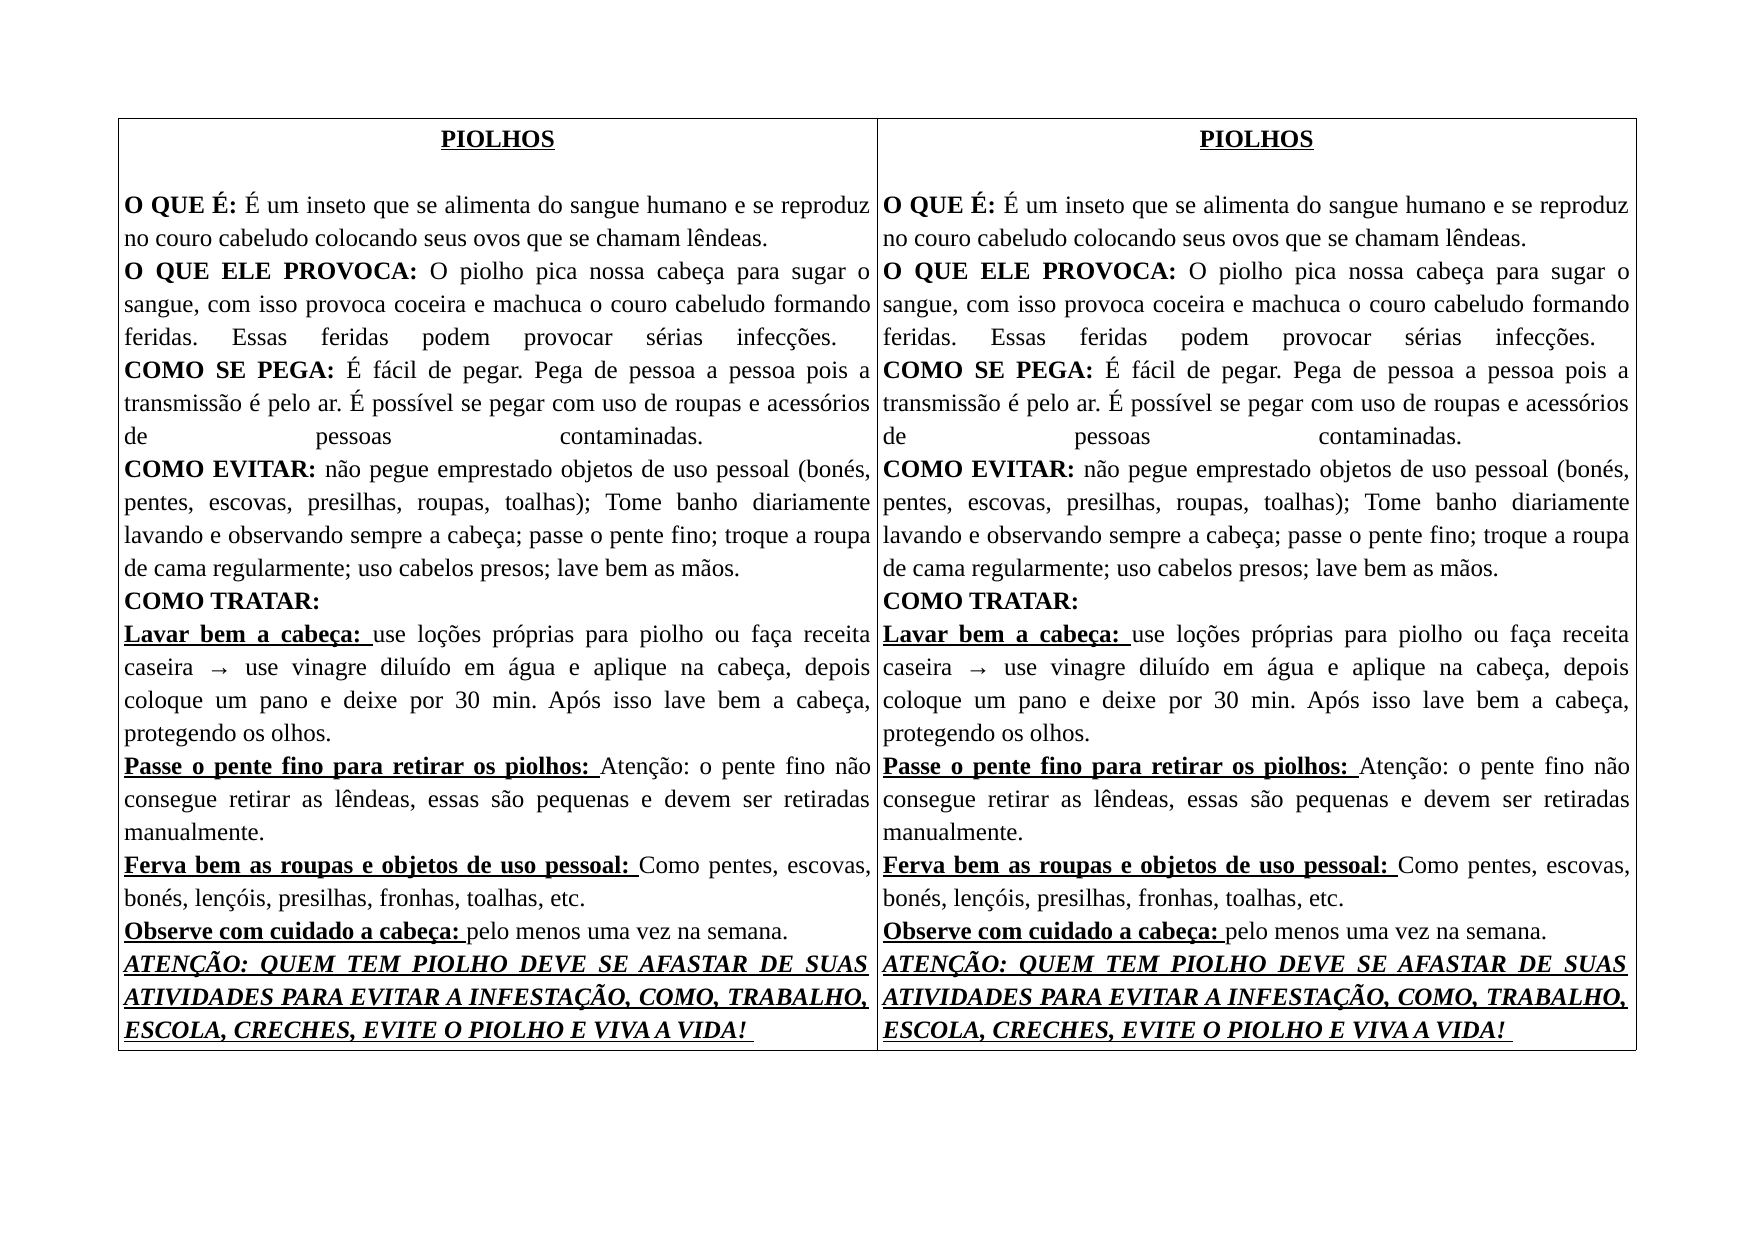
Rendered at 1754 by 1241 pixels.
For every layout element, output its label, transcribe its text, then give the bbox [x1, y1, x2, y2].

table_header PIOLHOS O QUE É: É um inseto que se alimenta do sangue humano e se reproduz no couro cabeludo colocando seus ovos que se chamam lêndeas. O QUE ELE PROVOCA: O piolho pica nossa cabeça para sugar o sangue, com isso provoca coceira e machuca o couro cabeludo formando feridas. Essas feridas podem provocar sérias infecções. COMO SE PEGA: É fácil de pegar. Pega de pessoa a pessoa pois a transmissão é pelo ar. É possível se pegar com uso de roupas e acessórios de pessoas contaminadas. COMO EVITAR: não pegue emprestado objetos de uso pessoal (bonés, pentes, escovas, presilhas, roupas, toalhas); Tome banho diariamente lavando e observando sempre a cabeça; passe o pente fino; troque a roupa de cama regularmente; uso cabelos presos; lave bem as mãos. COMO TRATAR: Lavar bem a cabeça: use loções próprias para piolho ou faça receita caseira → use vinagre diluído em água e aplique na cabeça, depois coloque um pano e deixe por 30 min. Após isso lave bem a cabeça, protegendo os olhos. Passe o pente fino para retirar os piolhos: Atenção: o pente fino não consegue retirar as lêndeas, essas são pequenas e devem ser retiradas manualmente. Ferva bem as roupas e objetos de uso pessoal: Como pentes, escovas, bonés, lençóis, presilhas, fronhas, toalhas, etc. Observe com cuidado a cabeça: pelo menos uma vez na semana. ATENÇÃO: QUEM TEM PIOLHO DEVE SE AFASTAR DE SUAS ATIVIDADES PARA EVITAR A INFESTAÇÃO, COMO, TRABALHO, ESCOLA, CRECHES, EVITE O PIOLHO E VIVA A VIDA! [119, 119, 877, 1050]
table_header PIOLHOS O QUE É: É um inseto que se alimenta do sangue humano e se reproduz no couro cabeludo colocando seus ovos que se chamam lêndeas. O QUE ELE PROVOCA: O piolho pica nossa cabeça para sugar o sangue, com isso provoca coceira e machuca o couro cabeludo formando feridas. Essas feridas podem provocar sérias infecções. COMO SE PEGA: É fácil de pegar. Pega de pessoa a pessoa pois a transmissão é pelo ar. É possível se pegar com uso de roupas e acessórios de pessoas contaminadas. COMO EVITAR: não pegue emprestado objetos de uso pessoal (bonés, pentes, escovas, presilhas, roupas, toalhas); Tome banho diariamente lavando e observando sempre a cabeça; passe o pente fino; troque a roupa de cama regularmente; uso cabelos presos; lave bem as mãos. COMO TRATAR: Lavar bem a cabeça: use loções próprias para piolho ou faça receita caseira → use vinagre diluído em água e aplique na cabeça, depois coloque um pano e deixe por 30 min. Após isso lave bem a cabeça, protegendo os olhos. Passe o pente fino para retirar os piolhos: Atenção: o pente fino não consegue retirar as lêndeas, essas são pequenas e devem ser retiradas manualmente. Ferva bem as roupas e objetos de uso pessoal: Como pentes, escovas, bonés, lençóis, presilhas, fronhas, toalhas, etc. Observe com cuidado a cabeça: pelo menos uma vez na semana. ATENÇÃO: QUEM TEM PIOLHO DEVE SE AFASTAR DE SUAS ATIVIDADES PARA EVITAR A INFESTAÇÃO, COMO, TRABALHO, ESCOLA, CRECHES, EVITE O PIOLHO E VIVA A VIDA! [878, 119, 1636, 1050]
